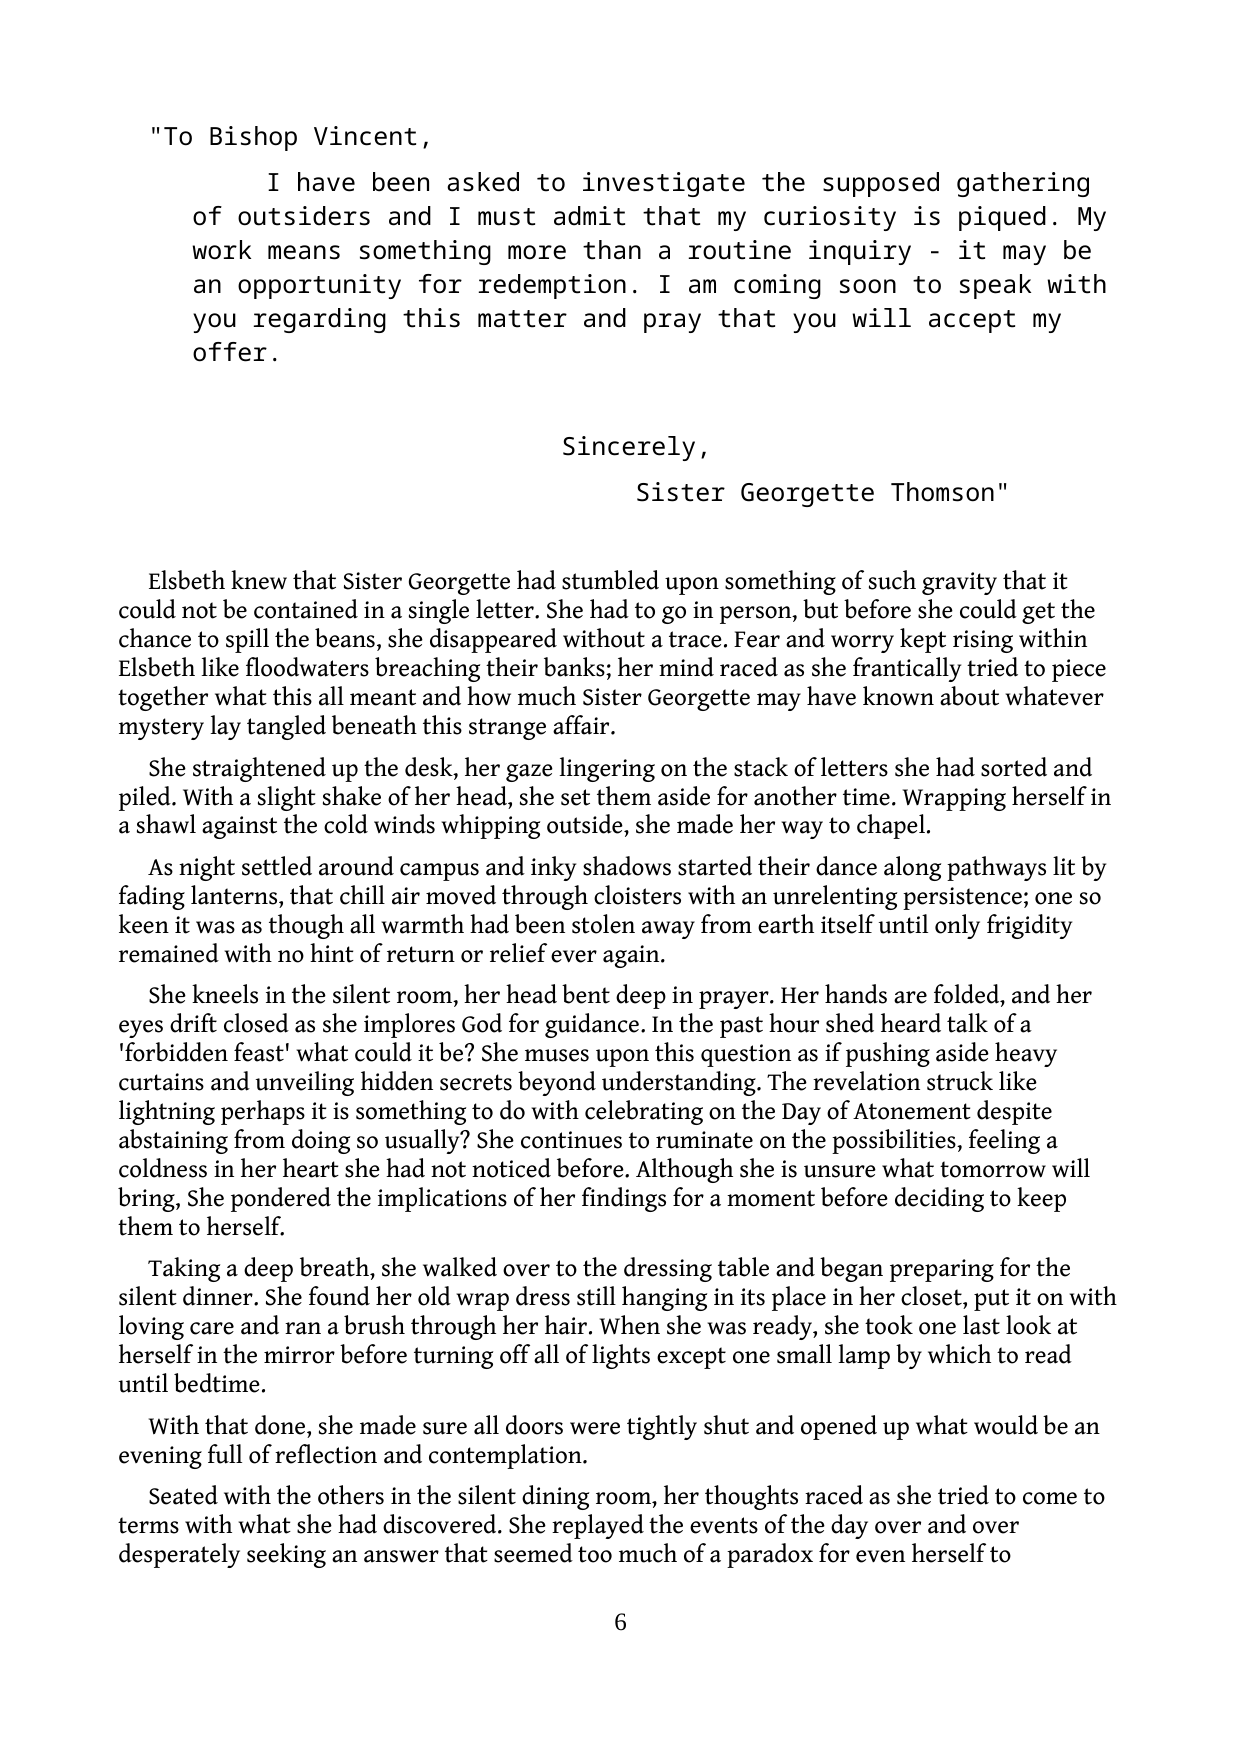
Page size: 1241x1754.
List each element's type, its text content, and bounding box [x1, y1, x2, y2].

text She straightened up the desk, her gaze lingering on the stack of letters she had sorted and piled. With a slight shake of her head, she set them aside for another time. Wrapping herself in a shawl against the cold winds whipping outside, she made her way to chapel. [118, 754, 1122, 841]
text Seated with the others in the silent dining room, her thoughts raced as she tried to come to terms with what she had discovered. She replayed the events of the day over and over desperately seeking an answer that seemed too much of a paradox for even herself to [118, 1483, 1122, 1569]
text As night settled around campus and inky shadows started their dance along pathways lit by fading lanterns, that chill air moved through cloisters with an unrelenting persistence; one so keen it was as though all warmth had been stolen away from earth itself until only frigidity remained with no hint of return or relief ever again. [118, 853, 1122, 969]
text She kneels in the silent room, her head bent deep in prayer. Her hands are folded, and her eyes drift closed as she implores God for guidance. In the past hour shed heard talk of a 'forbidden feast' what could it be? She muses upon this question as if pushing aside heavy curtains and unveiling hidden secrets beyond understanding. The revelation struck like lightning perhaps it is something to do with celebrating on the Day of Atonement despite abstaining from doing so usually? She continues to ruminate on the possibilities, feeling a coldness in her heart she had not noticed before. Although she is unsure what tomorrow will bring, She pondered the implications of her findings for a moment before deciding to keep them to herself. [118, 982, 1122, 1242]
text Elsbeth knew that Sister Georgette had stumbled upon something of such gravity that it could not be contained in a single letter. She had to go in person, but before she could get the chance to spill the beans, she disappeared without a trace. Fear and worry kept rising within Elsbeth like floodwaters breaching their banks; her mind raced as she frantically tried to piece together what this all meant and how much Sister Georgette may have known about whatever mystery lay tangled beneath this strange affair. [118, 568, 1122, 742]
text "To Bishop Vincent, [118, 118, 1122, 152]
text Sincerely, [118, 428, 1122, 462]
text Sister Georgette Thomson" [118, 475, 1122, 509]
text I have been asked to investigate the supposed gathering of outsiders and I must admit that my curiosity is piqued. My work means something more than a routine inquiry - it may be an opportunity for redemption. I am coming soon to speak with you regarding this matter and pray that you will accept my offer. [118, 165, 1122, 369]
text Taking a deep breath, she walked over to the dressing table and began preparing for the silent dinner. She found her old wrap dress still hanging in its place in her closet, put it on with loving care and ran a brush through her hair. When she was ready, she took one last look at herself in the mirror before turning off all of lights except one small lamp by which to read until bedtime. [118, 1255, 1122, 1400]
text With that done, she made sure all doors were tightly shut and opened up what would be an evening full of reflection and contemplation. [118, 1412, 1122, 1470]
